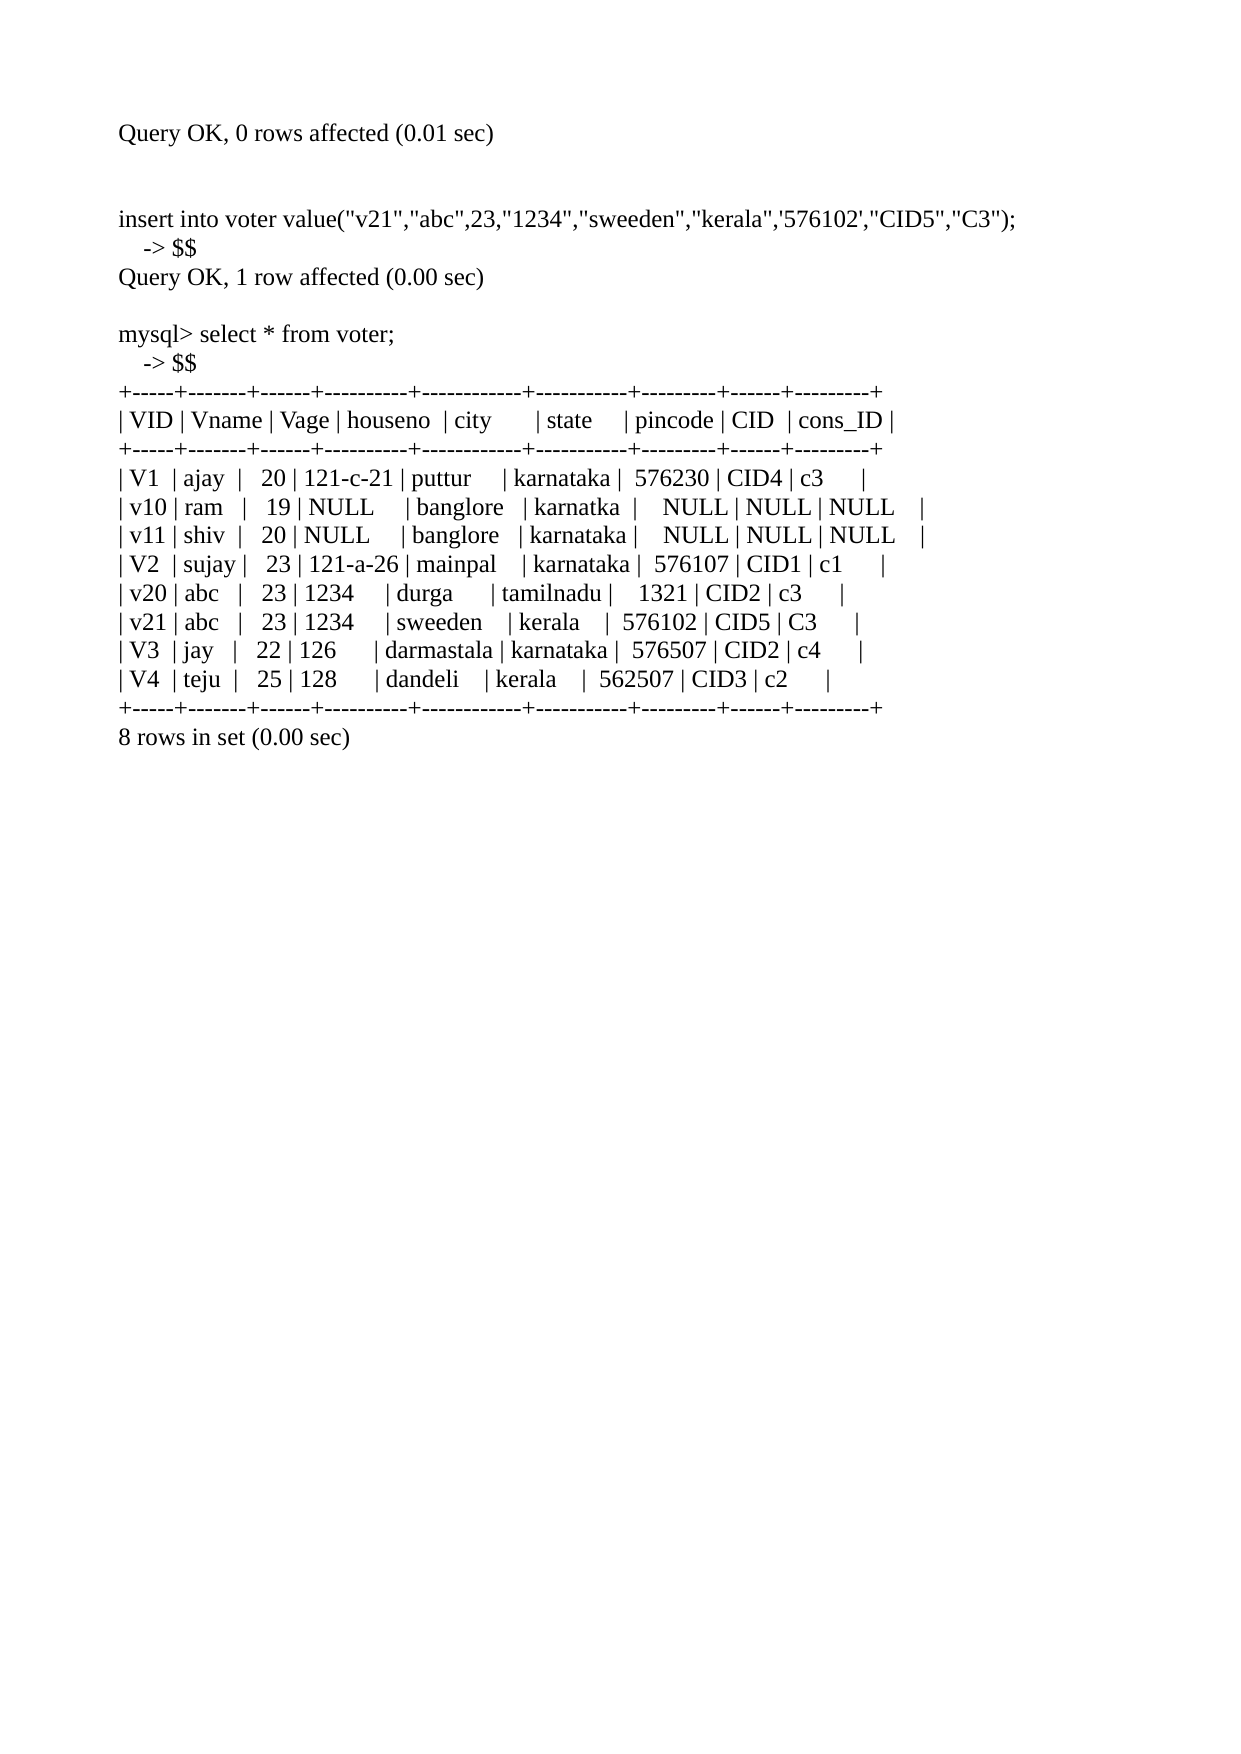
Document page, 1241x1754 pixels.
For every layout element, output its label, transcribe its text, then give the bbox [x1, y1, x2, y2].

text 8 rows in set (0.00 sec) [118, 722, 1122, 751]
text mysql> select * from voter; [118, 319, 1122, 348]
text +-----+-------+------+----------+------------+-----------+---------+------+---------+ [118, 434, 1122, 463]
text | V1 | ajay | 20 | 121-c-21 | puttur | karnataka | 576230 | CID4 | c3 | [118, 463, 1122, 492]
text insert into voter value("v21","abc",23,"1234","sweeden","kerala",'576102',"CID5","C3"); [118, 204, 1122, 233]
text | v20 | abc | 23 | 1234 | durga | tamilnadu | 1321 | CID2 | c3 | [118, 578, 1122, 607]
text | v11 | shiv | 20 | NULL | banglore | karnataka | NULL | NULL | NULL | [118, 521, 1122, 549]
text -> $$ [118, 233, 1122, 262]
text | VID | Vname | Vage | houseno | city | state | pincode | CID | cons_ID | [118, 406, 1122, 434]
text | V2 | sujay | 23 | 121-a-26 | mainpal | karnataka | 576107 | CID1 | c1 | [118, 549, 1122, 578]
text Query OK, 0 rows affected (0.01 sec) [118, 118, 1122, 147]
text +-----+-------+------+----------+------------+-----------+---------+------+---------+ [118, 377, 1122, 406]
text +-----+-------+------+----------+------------+-----------+---------+------+---------+ [118, 693, 1122, 722]
text | V4 | teju | 25 | 128 | dandeli | kerala | 562507 | CID3 | c2 | [118, 664, 1122, 693]
text | v10 | ram | 19 | NULL | banglore | karnatka | NULL | NULL | NULL | [118, 492, 1122, 521]
text | v21 | abc | 23 | 1234 | sweeden | kerala | 576102 | CID5 | C3 | [118, 607, 1122, 636]
text | V3 | jay | 22 | 126 | darmastala | karnataka | 576507 | CID2 | c4 | [118, 636, 1122, 664]
text Query OK, 1 row affected (0.00 sec) [118, 262, 1122, 291]
text -> $$ [118, 348, 1122, 377]
